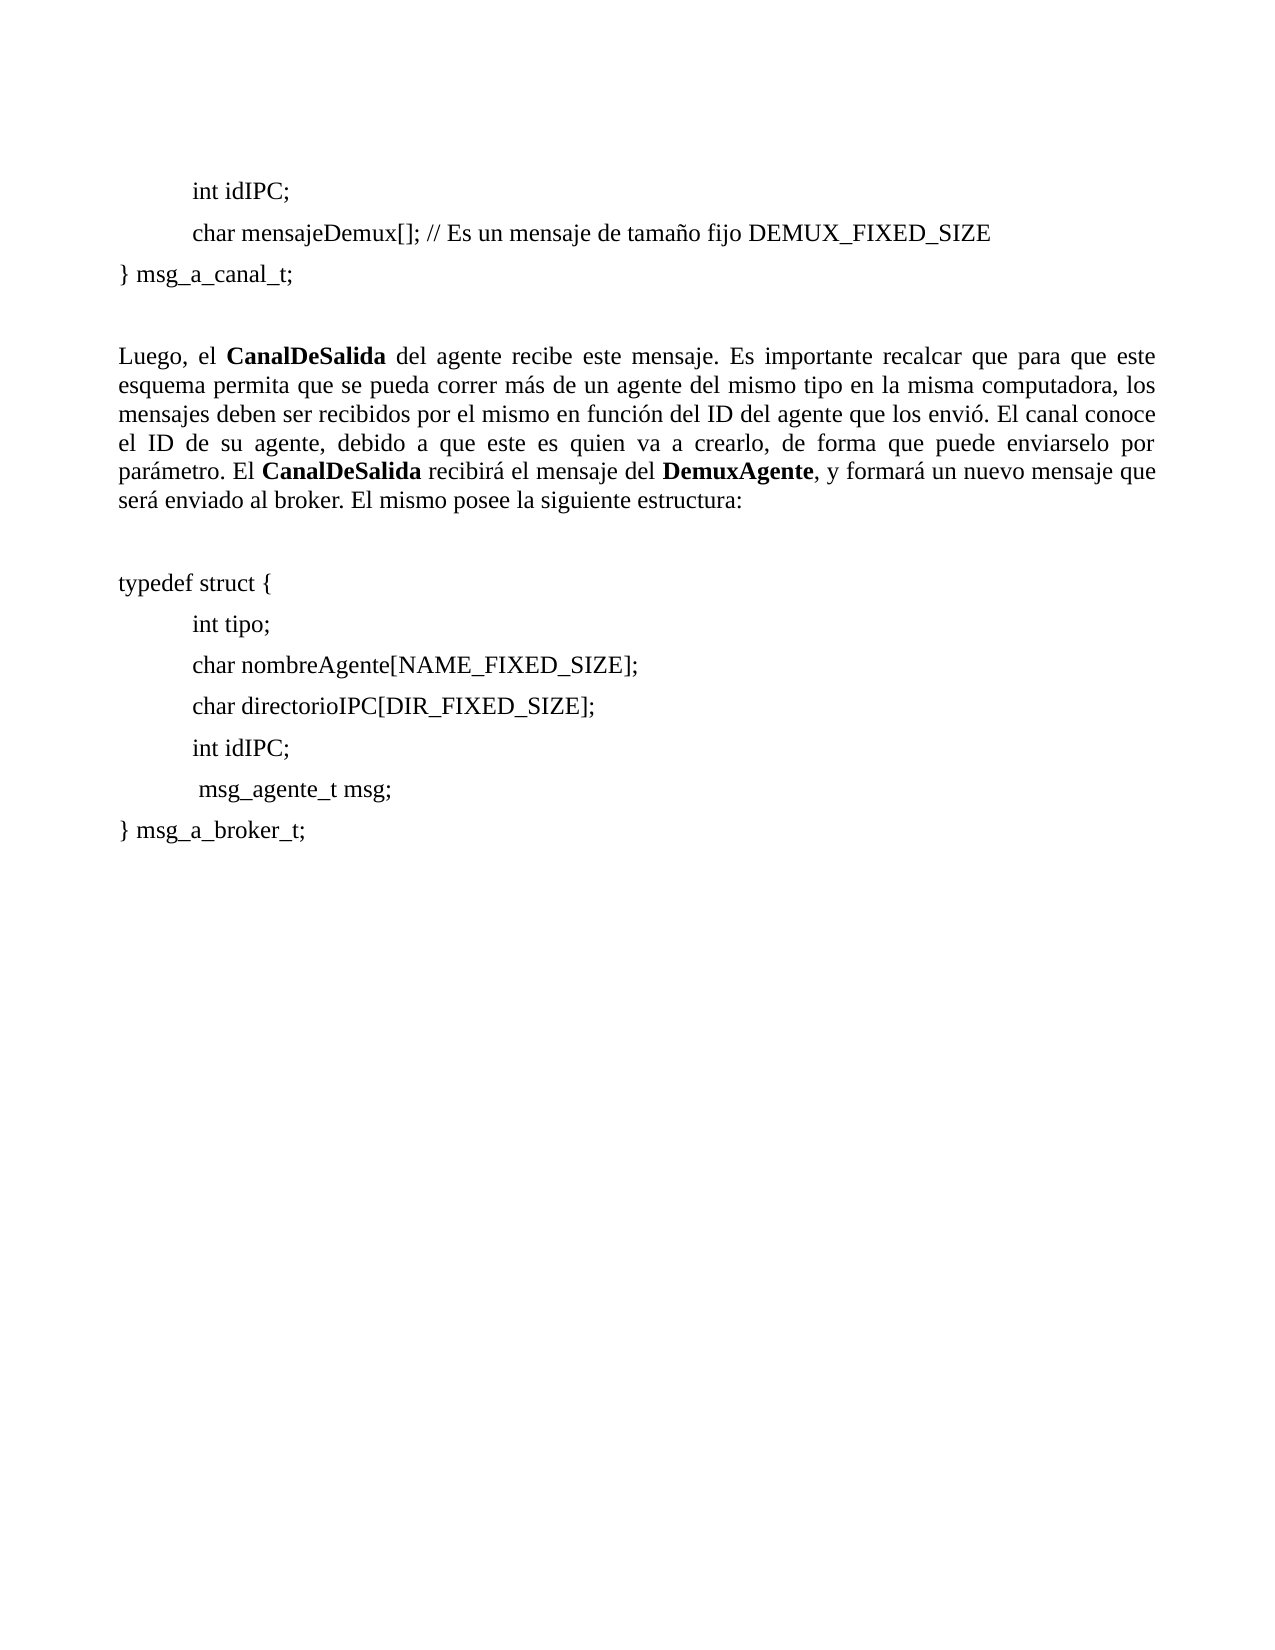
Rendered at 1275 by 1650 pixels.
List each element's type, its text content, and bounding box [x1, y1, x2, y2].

text } msg_a_canal_t; [118, 259, 1157, 288]
text int idIPC; [118, 733, 1157, 761]
text typedef struct { [118, 568, 1157, 596]
text } msg_a_broker_t; [118, 815, 1157, 844]
text char nombreAgente[NAME_FIXED_SIZE]; [118, 650, 1157, 679]
text Luego, el CanalDeSalida del agente recibe este mensaje. Es importante recalcar que para que este esquema permita que se pueda correr más de un agente del mismo tipo en la misma computadora, los mensajes deben ser recibidos por el mismo en función del ID del agente que los envió. El canal conoce el ID de su agente, debido a que este es quien va a crearlo, de forma que puede enviarselo por parámetro. El CanalDeSalida recibirá el mensaje del DemuxAgente, y formará un nuevo mensaje que será enviado al broker. El mismo posee la siguiente estructura: [118, 341, 1157, 514]
text char mensajeDemux[]; // Es un mensaje de tamaño fijo DEMUX_FIXED_SIZE [118, 218, 1157, 246]
text int tipo; [118, 609, 1157, 638]
text char directorioIPC[DIR_FIXED_SIZE]; [118, 691, 1157, 720]
text int idIPC; [118, 176, 1157, 205]
text msg_agente_t msg; [118, 774, 1157, 803]
